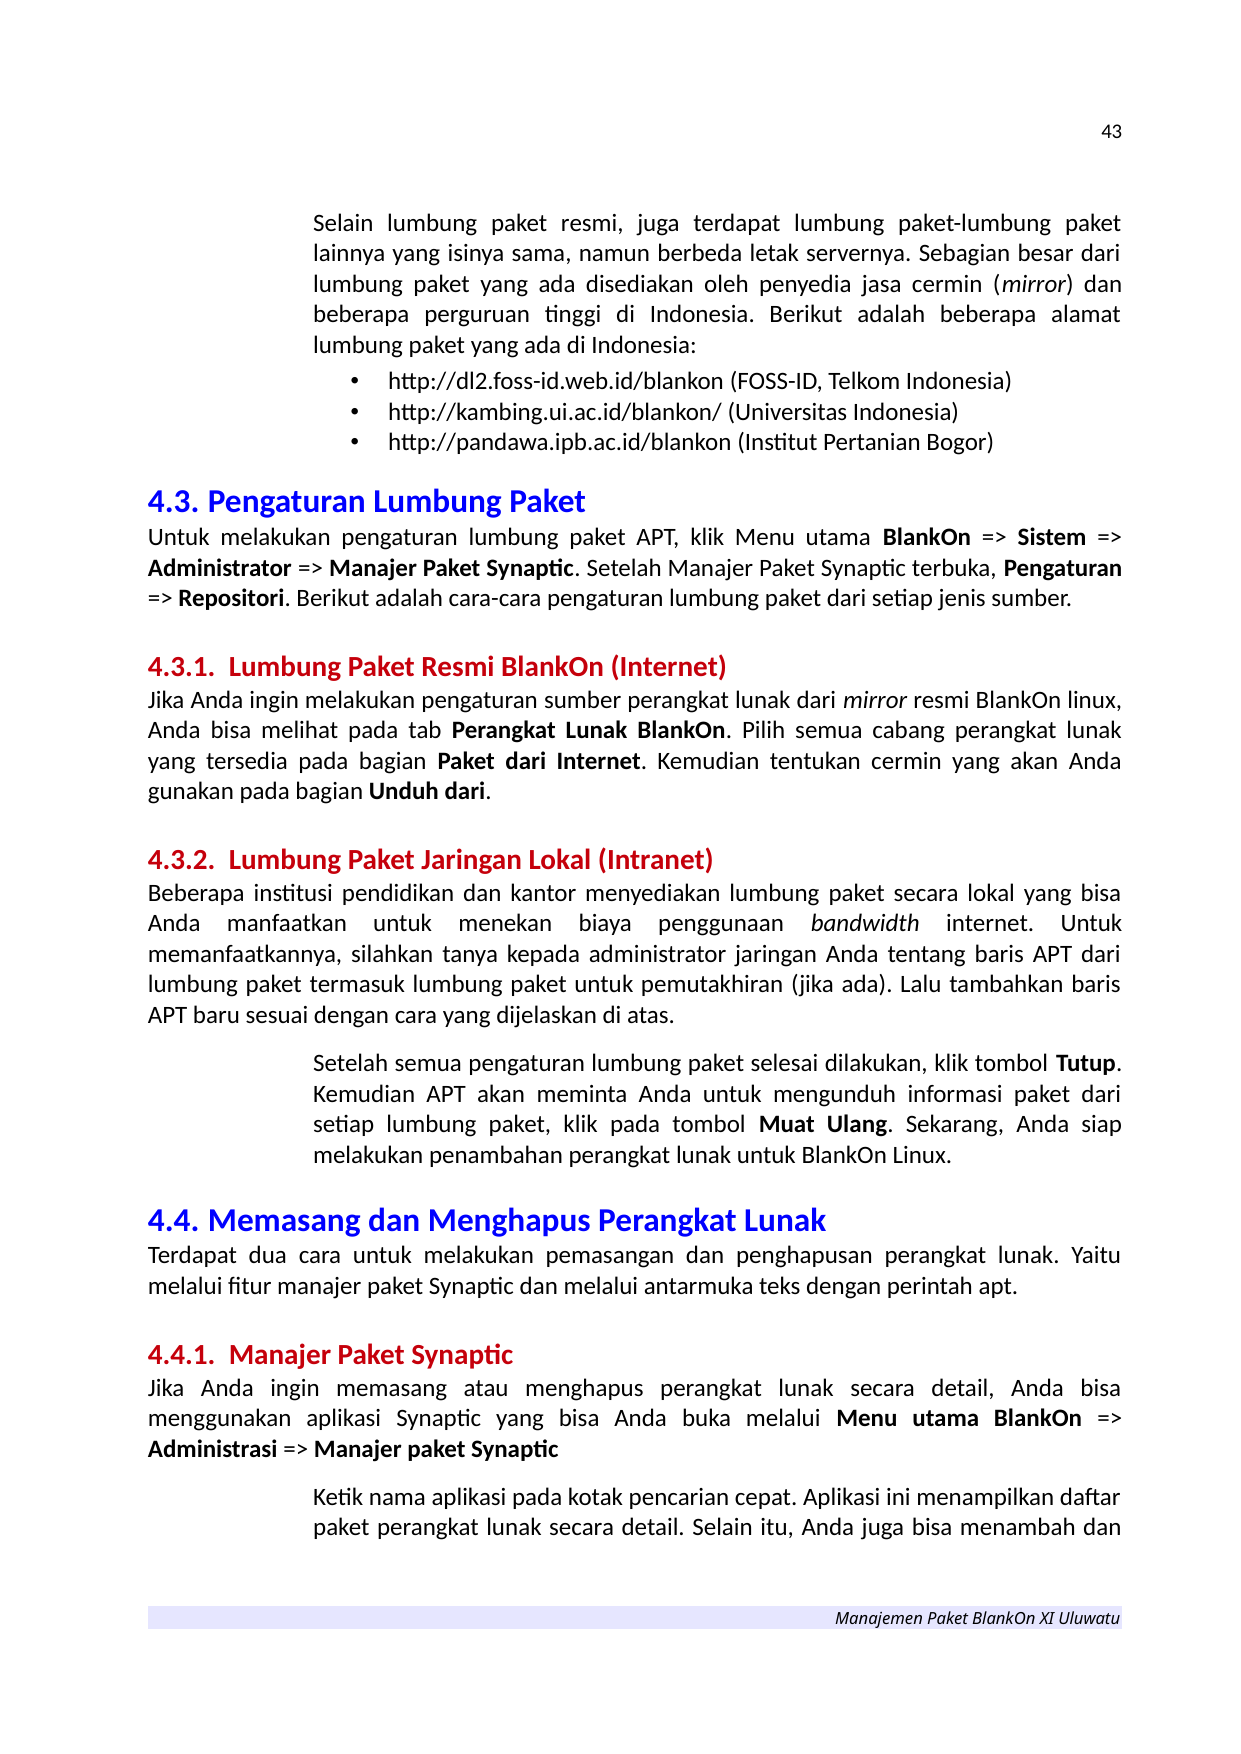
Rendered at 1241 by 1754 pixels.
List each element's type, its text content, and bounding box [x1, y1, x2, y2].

list http://kambing.ui.ac.id/blankon/ (Universitas Indonesia) [350, 396, 1122, 426]
text Beberapa institusi pendidikan dan kantor menyediakan lumbung paket secara lokal yang bisa Anda manfaatkan untuk menekan biaya penggunaan bandwidth internet. Untuk memanfaatkannya, silahkan tanya kepada administrator jaringan Anda tentang baris APT dari lumbung paket termasuk lumbung paket untuk pemutakhiran (jika ada). Lalu tambahkan baris APT baru sesuai dengan cara yang dijelaskan di atas. [148, 877, 1122, 1029]
text Ketik nama aplikasi pada kotak pencarian cepat. Aplikasi ini menampilkan daftar paket perangkat lunak secara detail. Selain itu, Anda juga bisa menambah dan [313, 1481, 1122, 1542]
text Terdapat dua cara untuk melakukan pemasangan dan penghapusan perangkat lunak. Yaitu melalui fitur manajer paket Synaptic dan melalui antarmuka teks dengan perintah apt. [148, 1239, 1122, 1301]
list http://dl2.foss-id.web.id/blankon (FOSS-ID, Telkom Indonesia) [350, 365, 1122, 396]
subtitle Manajer Paket Synaptic [148, 1336, 1122, 1372]
text Selain lumbung paket resmi, juga terdapat lumbung paket-lumbung paket lainnya yang isinya sama, namun berbeda letak servernya. Sebagian besar dari lumbung paket yang ada disediakan oleh penyedia jasa cermin (mirror) dan beberapa perguruan tinggi di Indonesia. Berikut adalah beberapa alamat lumbung paket yang ada di Indonesia: [313, 207, 1122, 359]
subtitle Lumbung Paket Jaringan Lokal (Intranet) [148, 841, 1122, 877]
list http://pandawa.ipb.ac.id/blankon (Institut Pertanian Bogor) [350, 426, 1122, 457]
text Jika Anda ingin memasang atau menghapus perangkat lunak secara detail, Anda bisa menggunakan aplikasi Synaptic yang bisa Anda buka melalui Menu utama BlankOn => Administrasi => Manajer paket Synaptic [148, 1372, 1122, 1463]
subtitle Lumbung Paket Resmi BlankOn (Internet) [148, 648, 1122, 684]
text Setelah semua pengaturan lumbung paket selesai dilakukan, klik tombol Tutup. Kemudian APT akan meminta Anda untuk mengunduh informasi paket dari setiap lumbung paket, klik pada tombol Muat Ulang. Sekarang, Anda siap melakukan penambahan perangkat lunak untuk BlankOn Linux. [313, 1047, 1122, 1169]
text Untuk melakukan pengaturan lumbung paket APT, klik Menu utama BlankOn => Sistem => Administrator => Manajer Paket Synaptic. Setelah Manajer Paket Synaptic terbuka, Pengaturan => Repositori. Berikut adalah cara-cara pengaturan lumbung paket dari setiap jenis sumber. [148, 521, 1122, 613]
text Jika Anda ingin melakukan pengaturan sumber perangkat lunak dari mirror resmi BlankOn linux, Anda bisa melihat pada tab Perangkat Lunak BlankOn. Pilih semua cabang perangkat lunak yang tersedia pada bagian Paket dari Internet. Kemudian tentukan cermin yang akan Anda gunakan pada bagian Unduh dari. [148, 684, 1122, 806]
subtitle Pengaturan Lumbung Paket [148, 480, 1122, 521]
subtitle Memasang dan Menghapus Perangkat Lunak [148, 1199, 1122, 1239]
